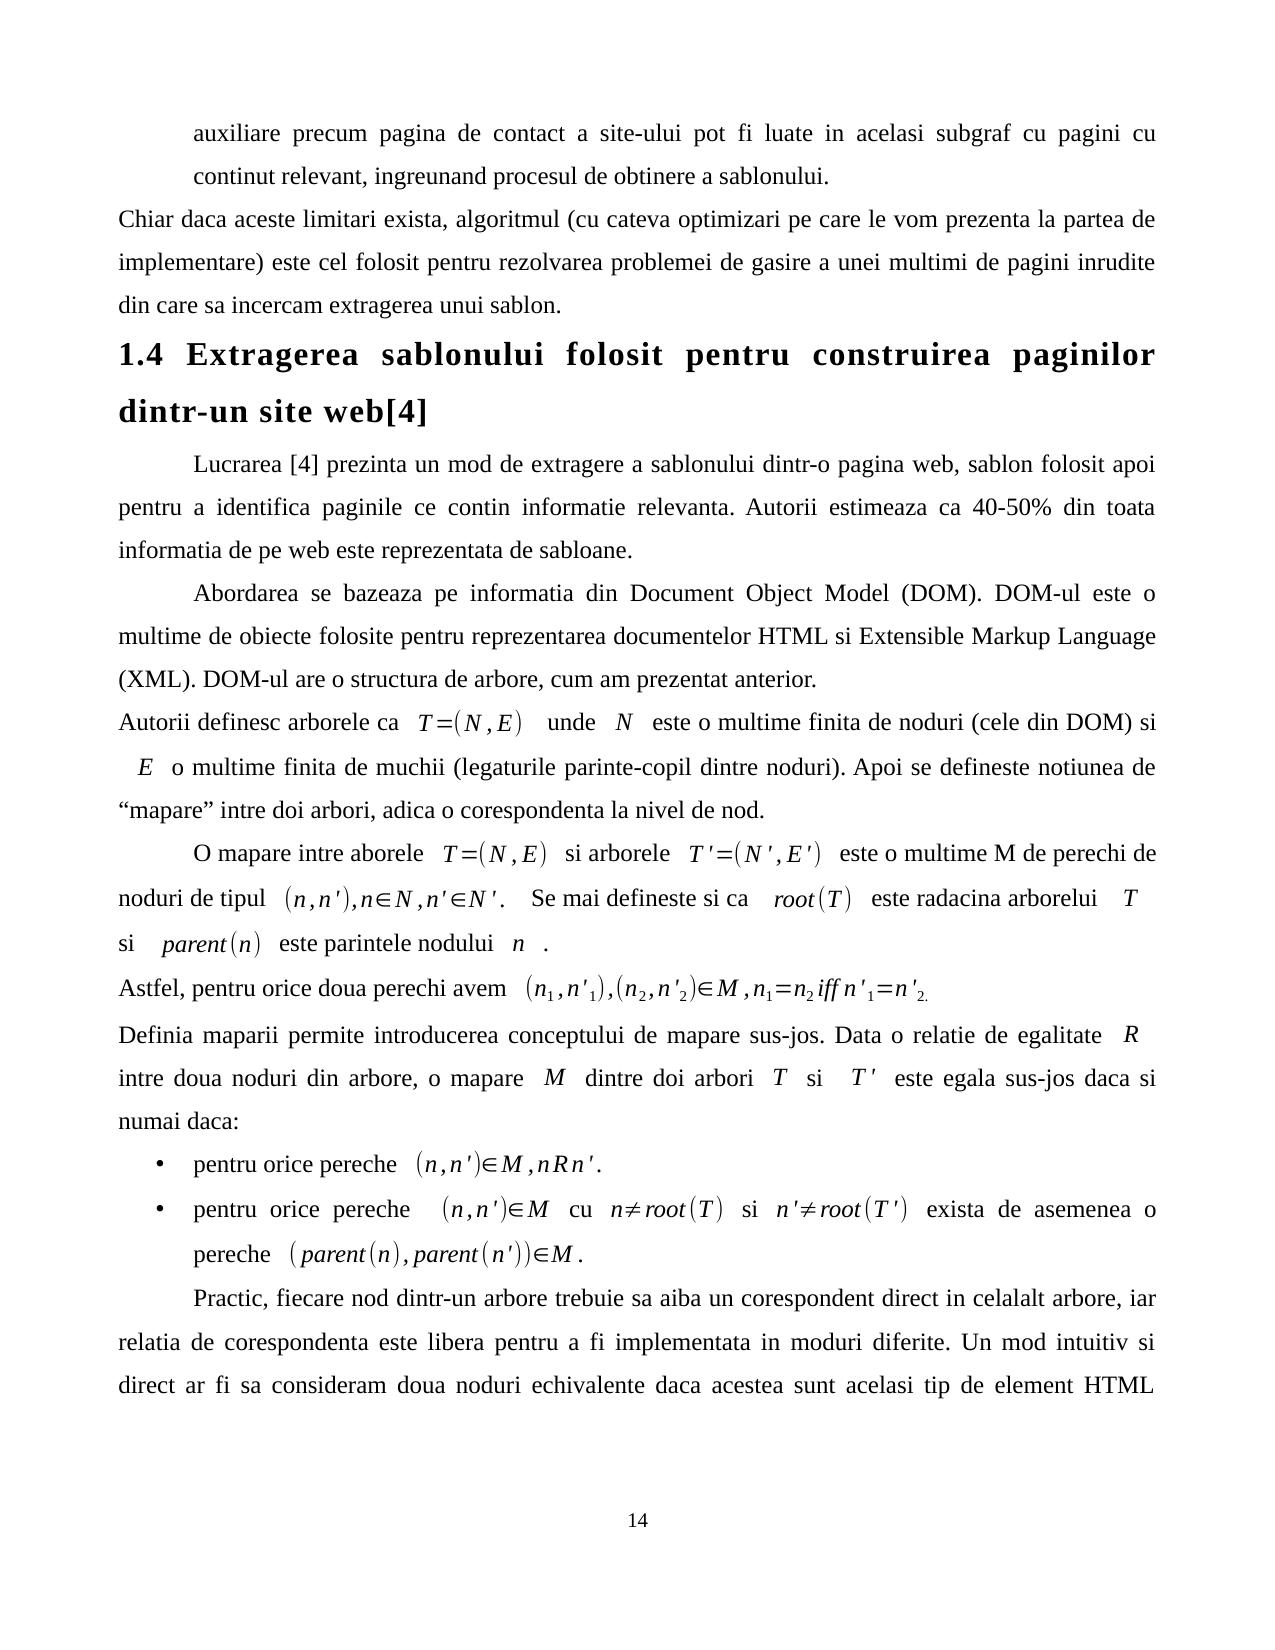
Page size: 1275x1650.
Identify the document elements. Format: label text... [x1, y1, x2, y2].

subtitle O mapare intre aborelesi arboreleeste o multime M de perechi de noduri de tipul Se mai defineste si ca este radacina arborelui si este parintele nodului. [118, 838, 1157, 958]
subtitle pentru orice pereche cusiexista de asemenea o pereche [156, 1194, 1157, 1269]
subtitle auxiliare precum pagina de contact a site-ului pot fi luate in acelasi subgraf cu pagini cu continut relevant, ingreunand procesul de obtinere a sablonului. [156, 118, 1157, 190]
subtitle 1.4 Extragerea sablonului folosit pentru construirea paginilor dintr-un site web[4] [118, 334, 1157, 429]
subtitle Autorii definesc arborele ca undeeste o multime finita de noduri (cele din DOM) sio multime finita de muchii (legaturile parinte-copil dintre noduri). Apoi se defineste notiunea de “mapare” intre doi arbori, adica o corespondenta la nivel de nod. [118, 707, 1157, 824]
subtitle Chiar daca aceste limitari exista, algoritmul (cu cateva optimizari pe care le vom prezenta la partea de implementare) este cel folosit pentru rezolvarea problemei de gasire a unei multimi de pagini inrudite din care sa incercam extragerea unui sablon. [118, 204, 1157, 319]
subtitle Definia maparii permite introducerea conceptului de mapare sus-jos. Data o relatie de egalitateintre doua noduri din arbore, o maparedintre doi arborisi este egala sus-jos daca si numai daca: [118, 1020, 1157, 1135]
subtitle pentru orice pereche [156, 1149, 1157, 1179]
subtitle Lucrarea [4] prezinta un mod de extragere a sablonului dintr-o pagina web, sablon folosit apoi pentru a identifica paginile ce contin informatie relevanta. Autorii estimeaza ca 40-50% din toata informatia de pe web este reprezentata de sabloane. [118, 449, 1157, 564]
subtitle Practic, fiecare nod dintr-un arbore trebuie sa aiba un corespondent direct in celalalt arbore, iar relatia de corespondenta este libera pentru a fi implementata in moduri diferite. Un mod intuitiv si direct ar fi sa consideram doua noduri echivalente daca acestea sunt acelasi tip de element HTML [118, 1283, 1157, 1398]
subtitle Abordarea se bazeaza pe informatia din Document Object Model (DOM). DOM-ul este o multime de obiecte folosite pentru reprezentarea documentelor HTML si Extensible Markup Language (XML). DOM-ul are o structura de arbore, cum am prezentat anterior. [118, 578, 1157, 693]
subtitle Astfel, pentru orice doua perechi avem [118, 973, 1157, 1005]
